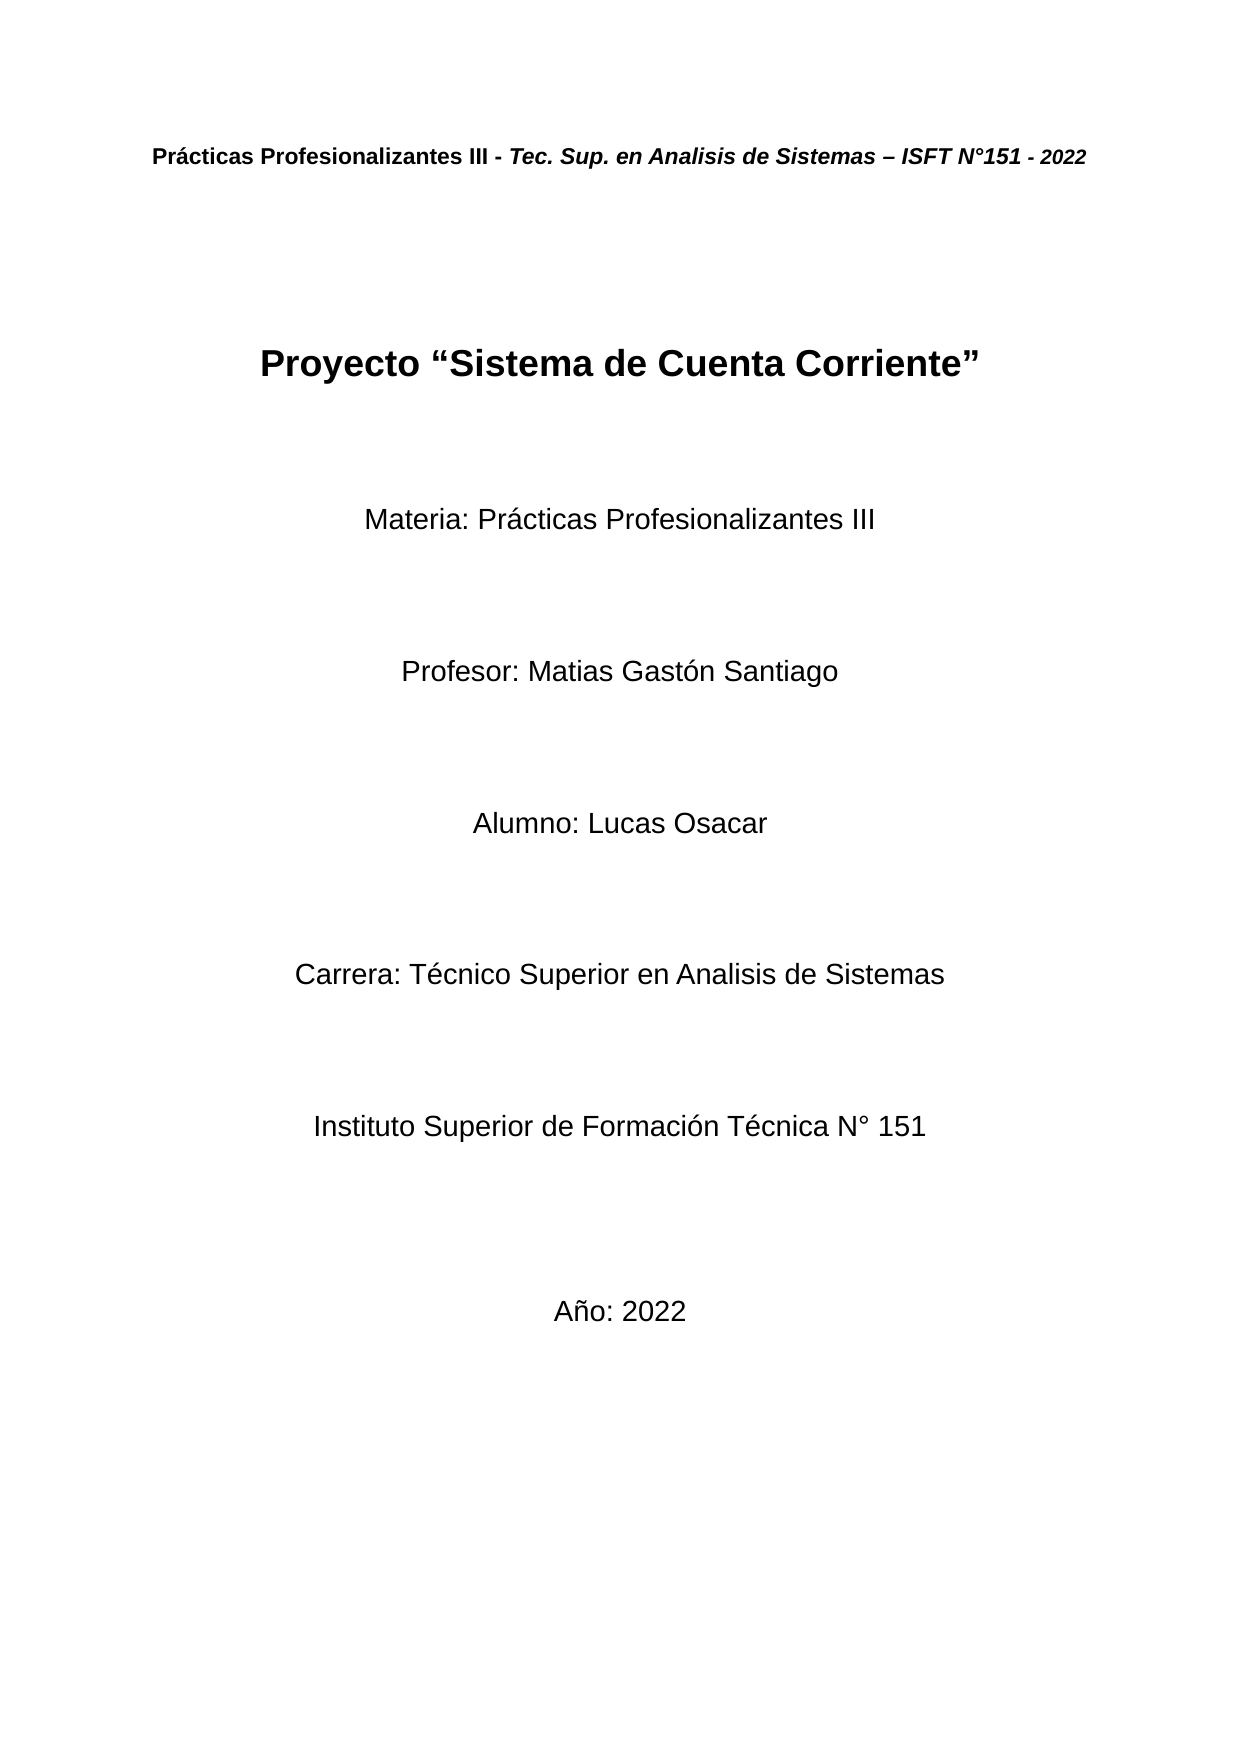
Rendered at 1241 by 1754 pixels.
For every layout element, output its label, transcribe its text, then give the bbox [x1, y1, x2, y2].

text Carrera: Técnico Superior en Analisis de Sistemas [118, 957, 1122, 991]
text Profesor: Matias Gastón Santiago [118, 654, 1122, 687]
text Materia: Prácticas Profesionalizantes III [118, 502, 1122, 536]
text Alumno: Lucas Osacar [118, 806, 1122, 839]
subtitle Proyecto “Sistema de Cuenta Corriente” [118, 341, 1122, 384]
text Instituto Superior de Formación Técnica N° 151 [118, 1109, 1122, 1142]
text Año: 2022 [118, 1261, 1122, 1328]
